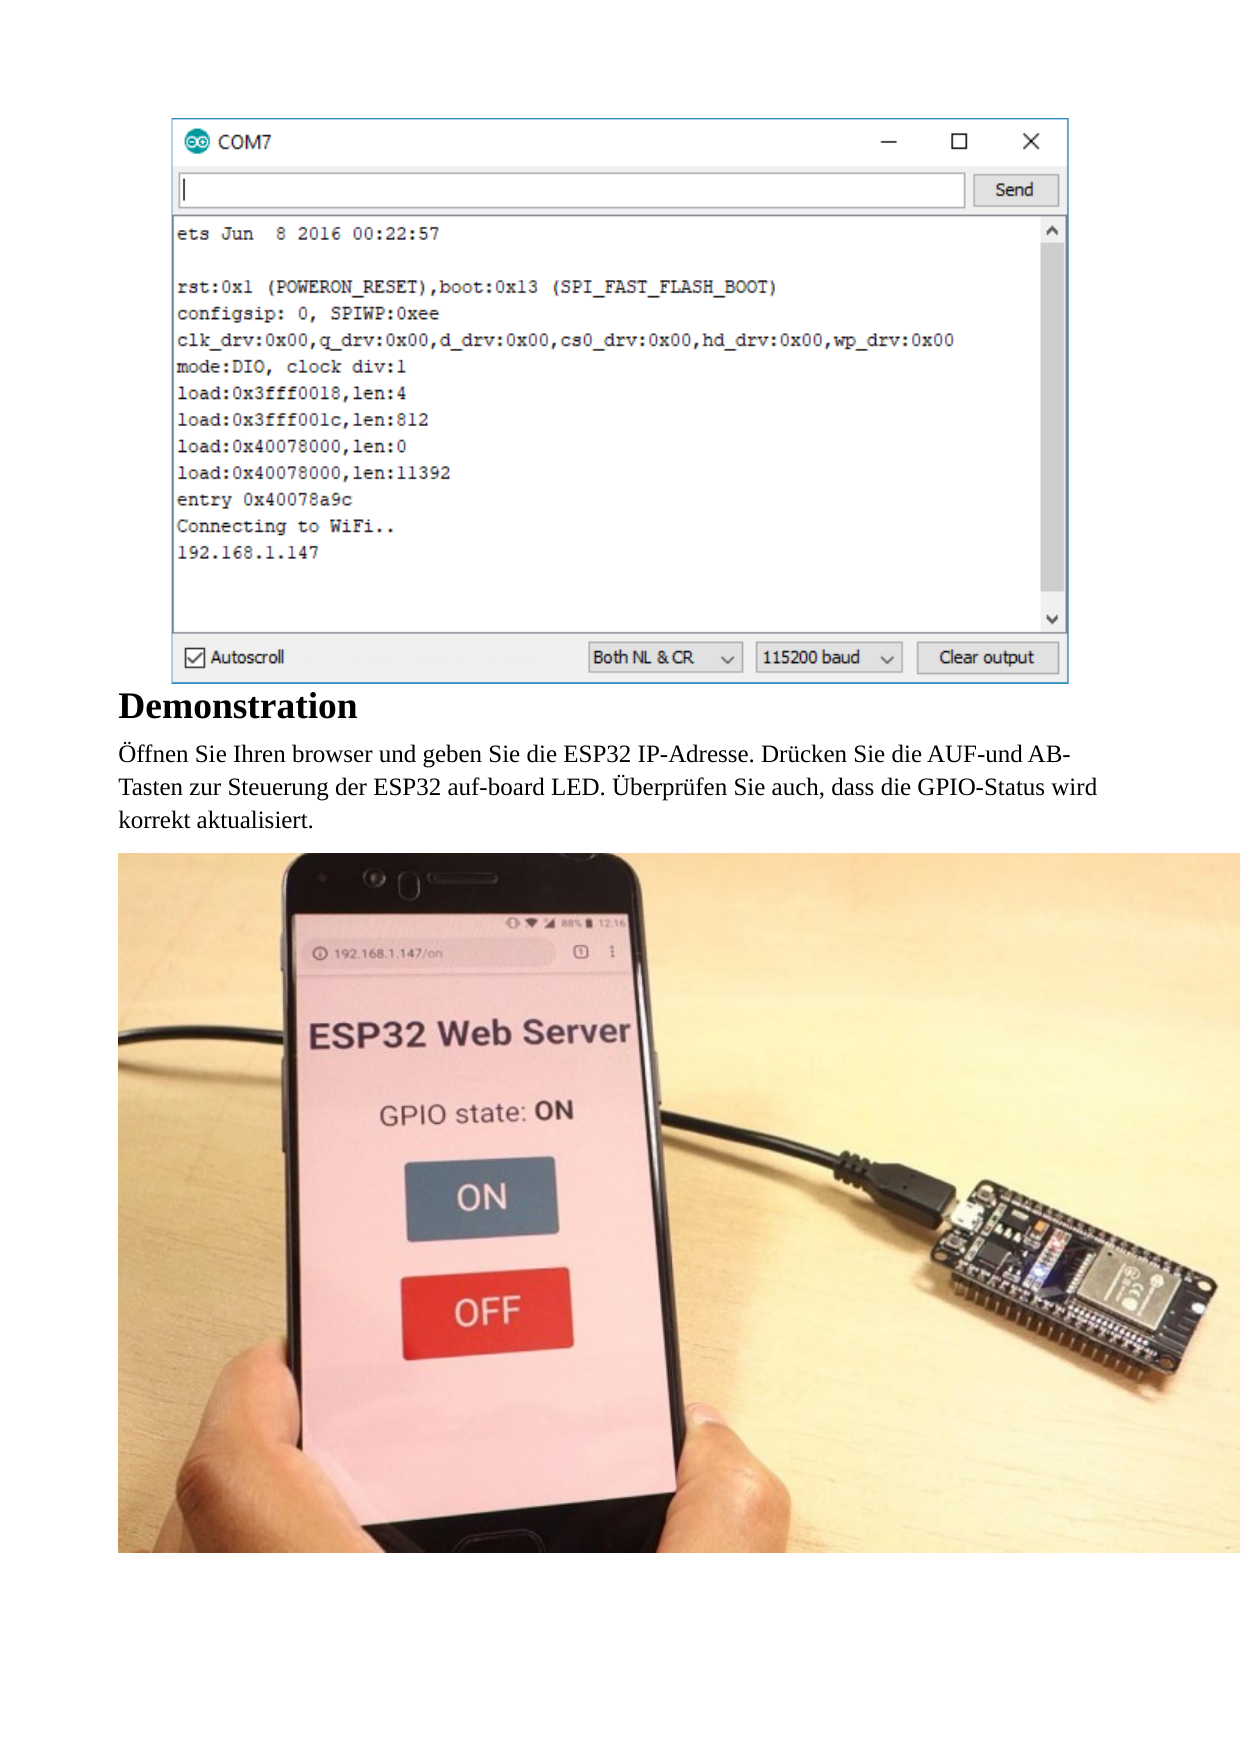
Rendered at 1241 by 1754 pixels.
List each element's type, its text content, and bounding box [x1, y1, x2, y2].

text Öffnen Sie Ihren browser und geben Sie die ESP32 IP-Adresse. Drücken Sie die AUF-und AB-Tasten zur Steuerung der ESP32 auf-board LED. Überprüfen Sie auch, dass die GPIO-Status wird korrekt aktualisiert. [118, 739, 1122, 834]
picture [171, 118, 1069, 684]
subtitle Demonstration [118, 118, 1122, 727]
picture [118, 853, 1241, 1553]
